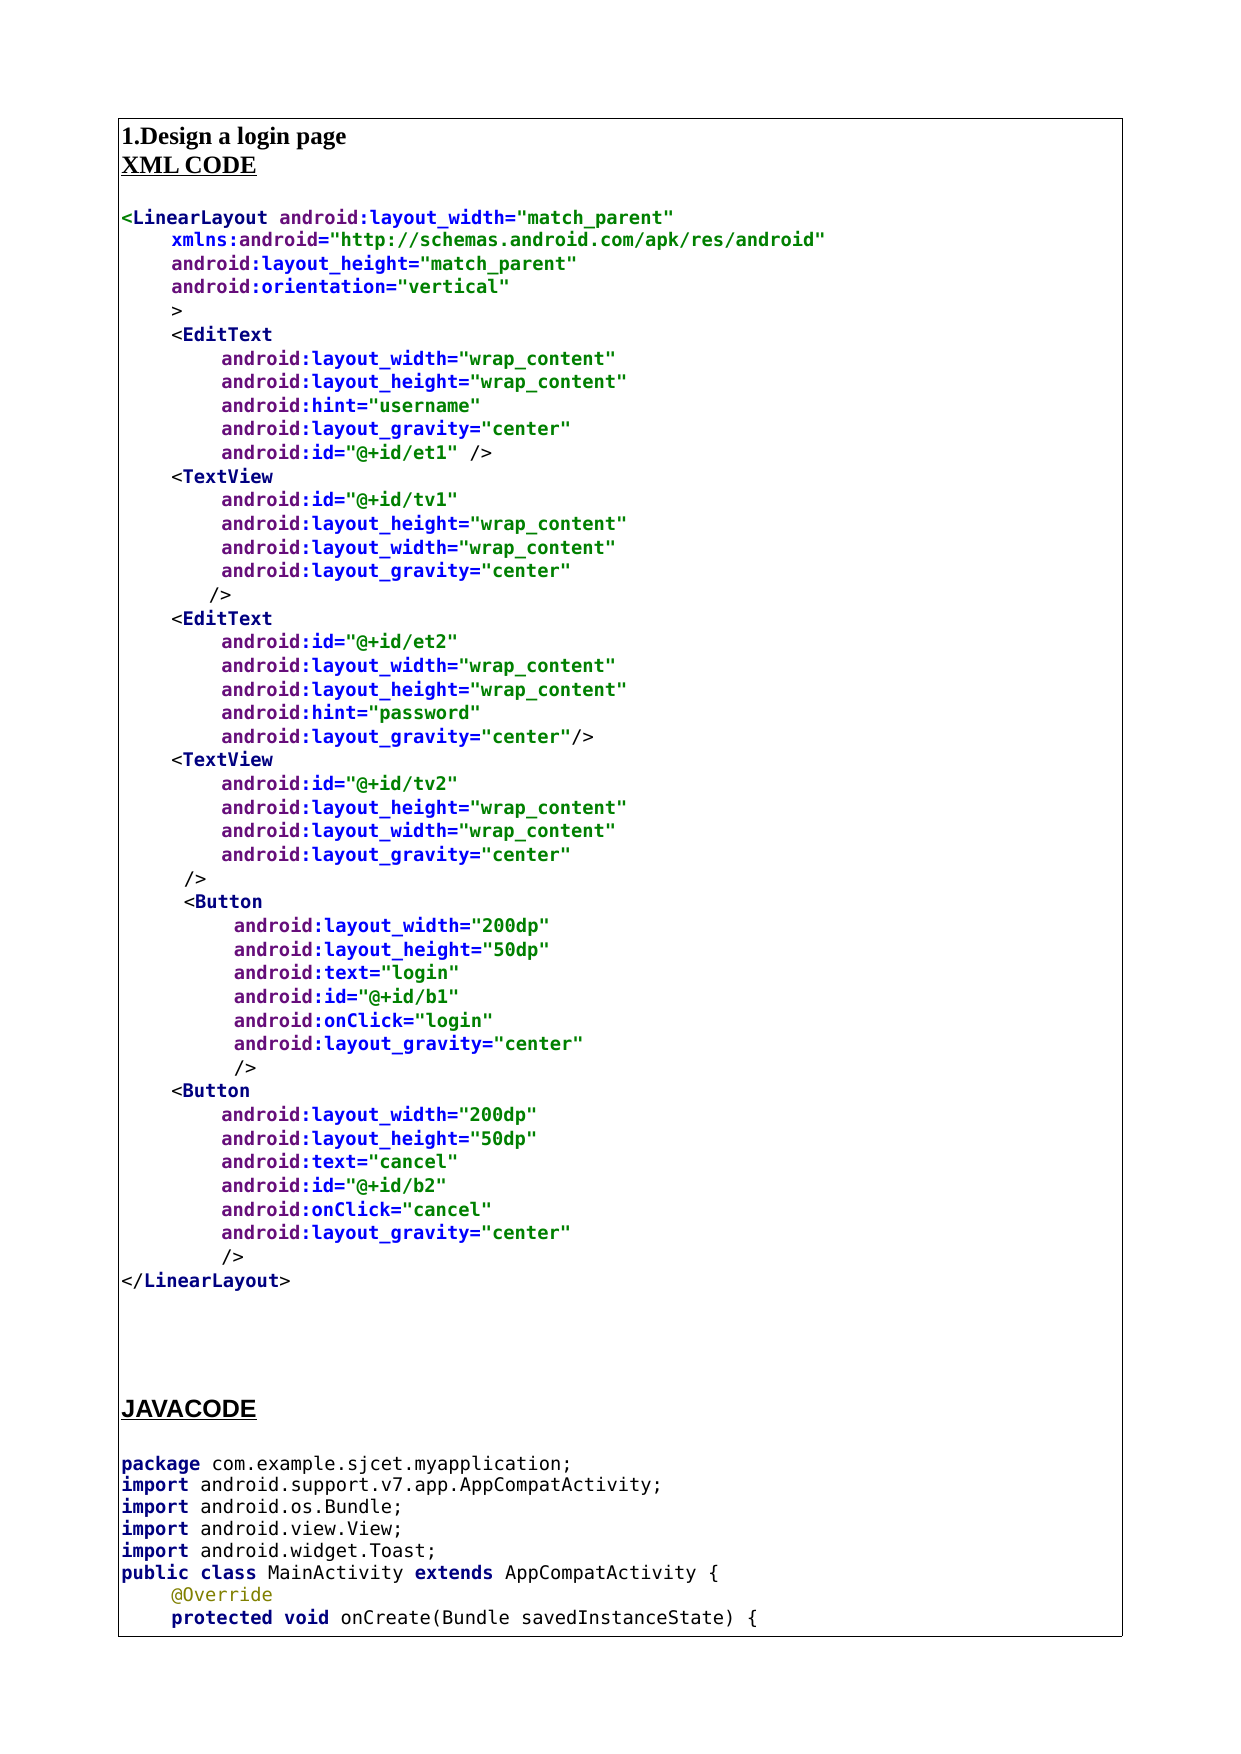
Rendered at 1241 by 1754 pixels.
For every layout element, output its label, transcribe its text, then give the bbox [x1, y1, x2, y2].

text /> [121, 1057, 1119, 1081]
text android:layout_height="wrap_content" [121, 371, 1119, 395]
text android:layout_height="wrap_content" [121, 513, 1119, 537]
text android:id="@+id/et2" [121, 631, 1119, 655]
text android:layout_height="wrap_content" [121, 678, 1119, 702]
text android:onClick="cancel" [121, 1199, 1119, 1222]
text android:id="@+id/tv1" [121, 489, 1119, 513]
text android:layout_width="wrap_content" [121, 347, 1119, 371]
text import android.view.View; [121, 1518, 1119, 1540]
text 1.Design a login page [121, 121, 1119, 150]
text <Button [121, 891, 1119, 915]
text <TextView [121, 466, 1119, 489]
text /> [121, 1246, 1119, 1270]
text android:onClick="login" [121, 1009, 1119, 1033]
text android:layout_gravity="center"/> [121, 726, 1119, 749]
text package com.example.sjcet.myapplication; [121, 1452, 1119, 1474]
text import android.widget.Toast; [121, 1540, 1119, 1562]
text android:orientation="vertical" [121, 277, 1119, 300]
text android:id="@+id/b2" [121, 1175, 1119, 1199]
text android:layout_gravity="center" [121, 418, 1119, 442]
text public class MainActivity extends AppCompatActivity { [121, 1562, 1119, 1584]
text <EditText [121, 324, 1119, 347]
text android:hint="username" [121, 395, 1119, 418]
text @Override [121, 1584, 1119, 1607]
text import android.support.v7.app.AppCompatActivity; [121, 1474, 1119, 1496]
text </LinearLayout> [121, 1270, 1119, 1292]
text /> [121, 584, 1119, 608]
text android:layout_width="wrap_content" [121, 820, 1119, 844]
text android:layout_gravity="center" [121, 1033, 1119, 1057]
text android:id="@+id/tv2" [121, 773, 1119, 797]
text import android.os.Bundle; [121, 1496, 1119, 1518]
text android:layout_height="50dp" [121, 939, 1119, 962]
text JAVACODE [121, 1394, 1119, 1423]
text > [121, 300, 1119, 324]
text android:text="cancel" [121, 1151, 1119, 1175]
text <TextView [121, 749, 1119, 773]
text <Button [121, 1081, 1119, 1104]
text <LinearLayout android:layout_width="match_parent" [121, 207, 1119, 229]
text android:id="@+id/b1" [121, 986, 1119, 1009]
text android:layout_width="200dp" [121, 915, 1119, 939]
text android:layout_width="200dp" [121, 1104, 1119, 1128]
text android:layout_width="wrap_content" [121, 537, 1119, 560]
text android:layout_gravity="center" [121, 1222, 1119, 1246]
text xmlns:android="http://schemas.android.com/apk/res/android" [121, 229, 1119, 253]
text android:layout_gravity="center" [121, 844, 1119, 868]
text android:layout_gravity="center" [121, 560, 1119, 584]
text android:layout_height="50dp" [121, 1128, 1119, 1151]
text /> [121, 868, 1119, 891]
text android:id="@+id/et1" /> [121, 442, 1119, 466]
text android:layout_height="match_parent" [121, 253, 1119, 277]
text protected void onCreate(Bundle savedInstanceState) { [121, 1607, 1119, 1631]
text android:text="login" [121, 962, 1119, 986]
text android:layout_width="wrap_content" [121, 655, 1119, 678]
text XML CODE [121, 150, 1119, 179]
text <EditText [121, 608, 1119, 631]
text android:hint="password" [121, 702, 1119, 726]
text android:layout_height="wrap_content" [121, 797, 1119, 820]
